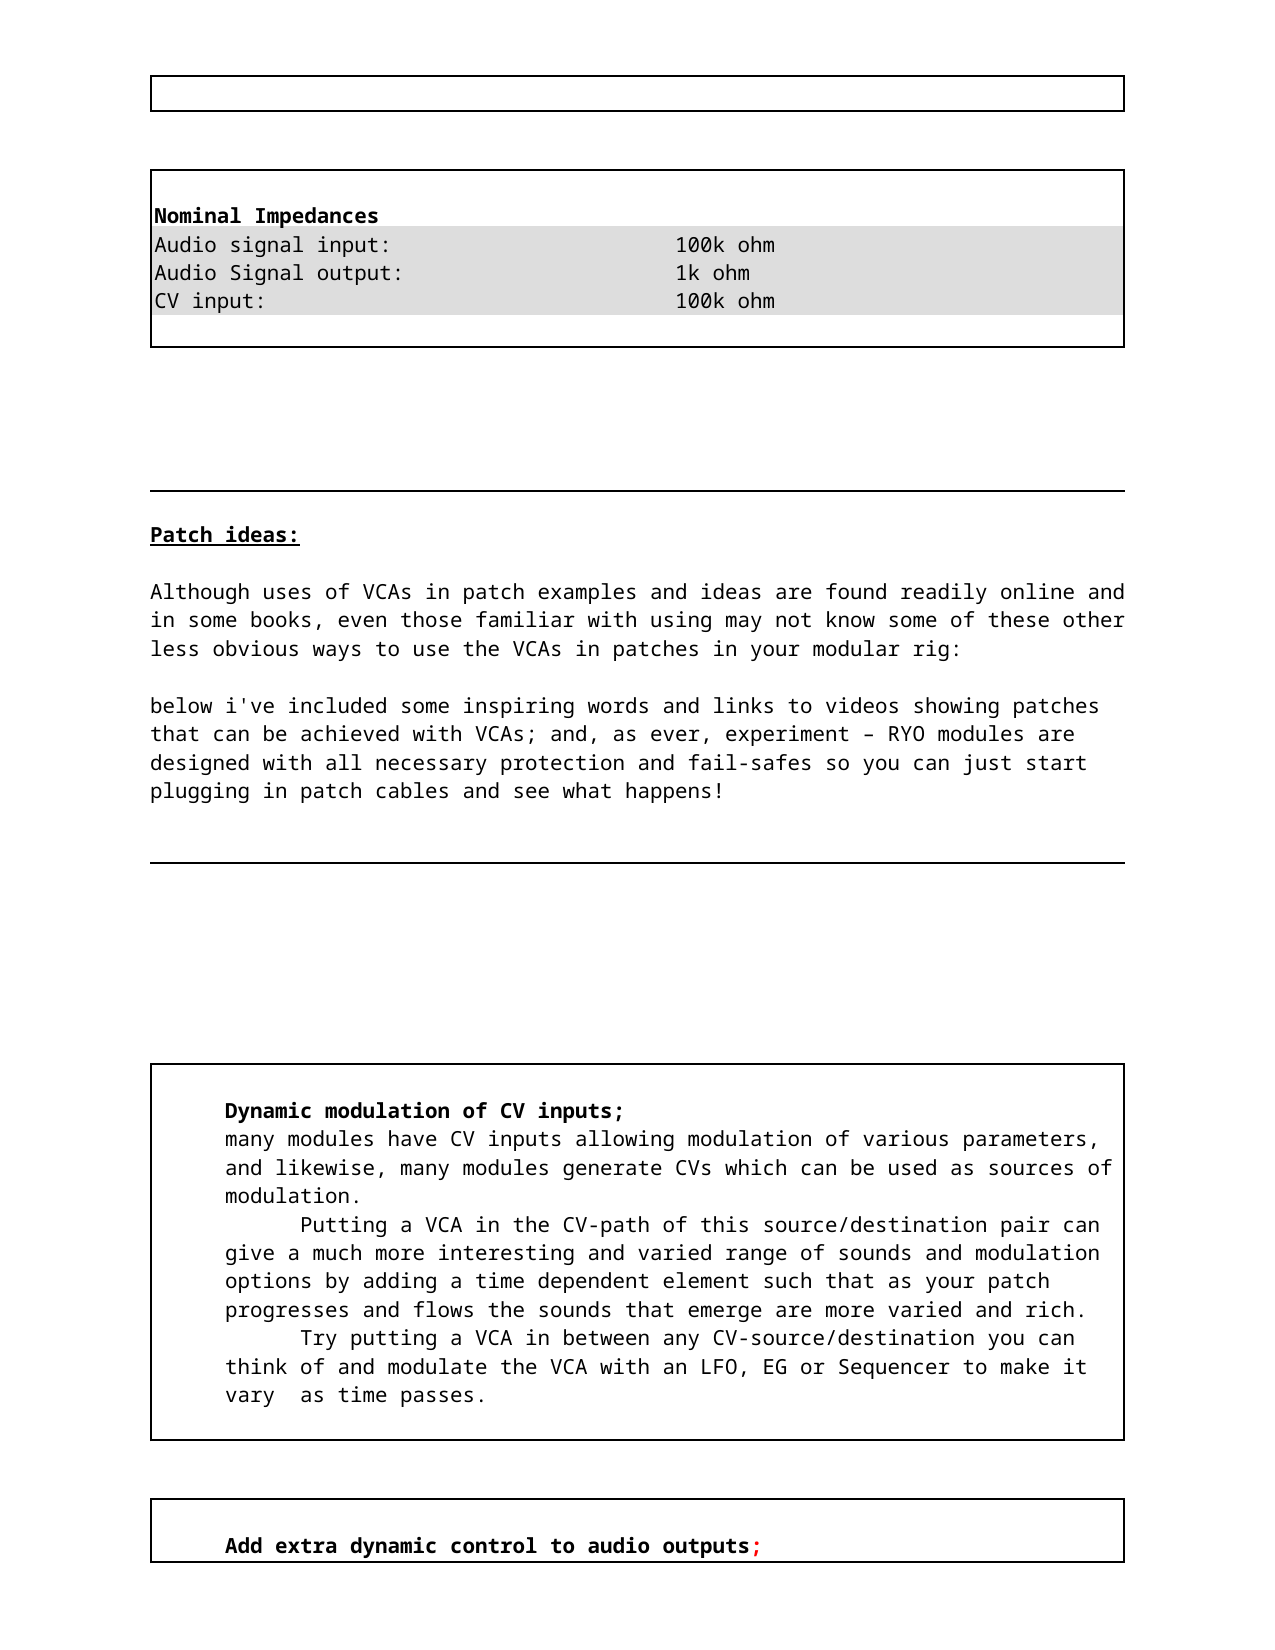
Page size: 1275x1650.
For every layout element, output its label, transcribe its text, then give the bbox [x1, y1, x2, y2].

text Putting a VCA in the CV-path of this source/destination pair can give a much more interesting and varied range of sounds and modulation options by adding a time dependent element such that as your patch progresses and flows the sounds that emerge are more varied and rich. [152, 1206, 1123, 1319]
text Try putting a VCA in between any CV-source/destination you can think of and modulate the VCA with an LFO, EG or Sequencer to make it vary as time passes. [152, 1319, 1123, 1409]
text Add extra dynamic control to audio outputs; [152, 1527, 1123, 1561]
text Audio signal input: 100k ohm Audio Signal output: 1k ohm [152, 226, 1123, 282]
text Although uses of VCAs in patch examples and ideas are found readily online and in some books, even those familiar with using may not know some of these other less obvious ways to use the VCAs in patches in your modular rig: [150, 577, 1125, 662]
text Nominal Impedances [152, 197, 1123, 226]
text below i've included some inspiring words and links to videos showing patches that can be achieved with VCAs; and, as ever, experiment – RYO modules are designed with all necessary protection and fail-safes so you can just start plugging in patch cables and see what happens! [150, 691, 1125, 805]
text Patch ideas: [150, 520, 1125, 549]
text many modules have CV inputs allowing modulation of various parameters, and likewise, many modules generate CVs which can be used as sources of modulation. [152, 1120, 1123, 1206]
text CV input: 100k ohm [152, 282, 1123, 315]
text Dynamic modulation of CV inputs; [152, 1092, 1123, 1120]
